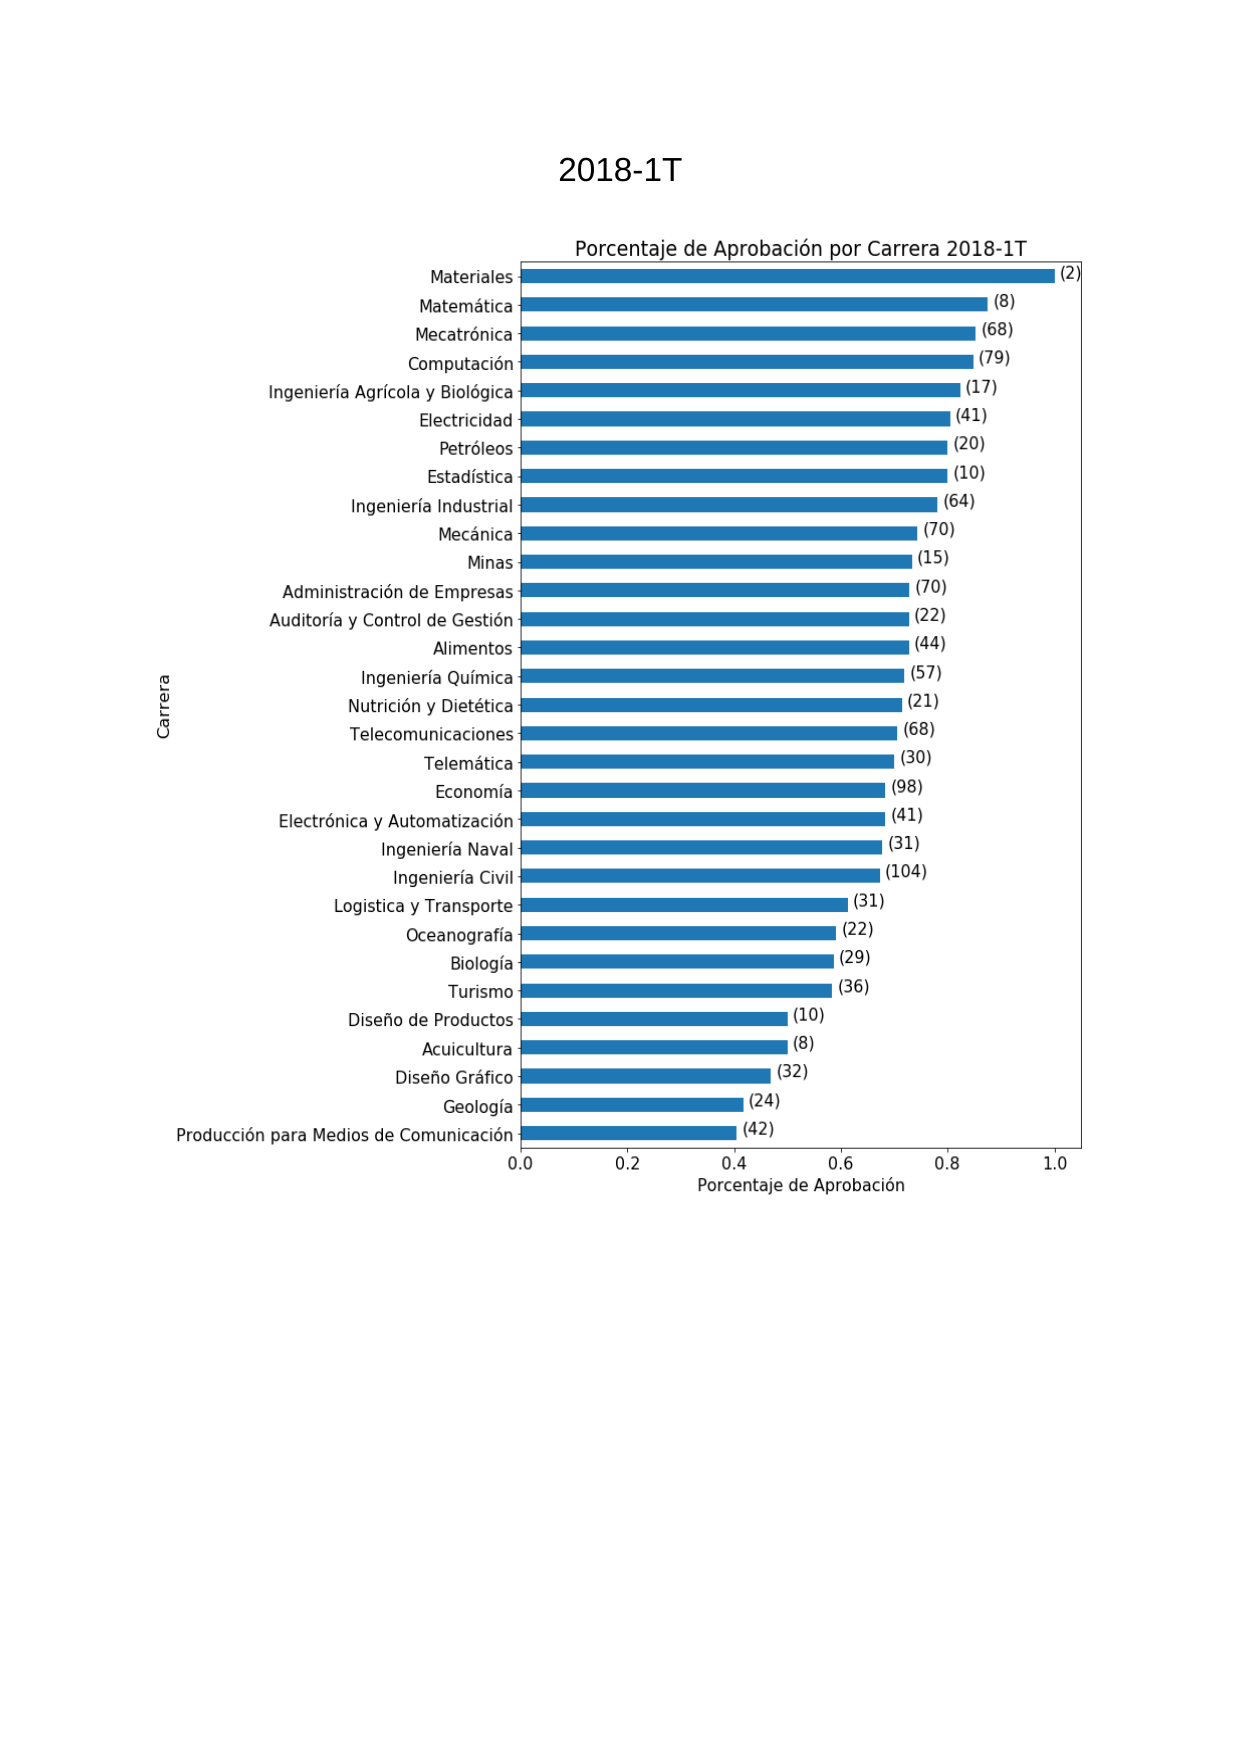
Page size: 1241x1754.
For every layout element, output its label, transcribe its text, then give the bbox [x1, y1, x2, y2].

subtitle 2018-1T [150, 150, 1090, 188]
picture [150, 231, 1091, 1201]
